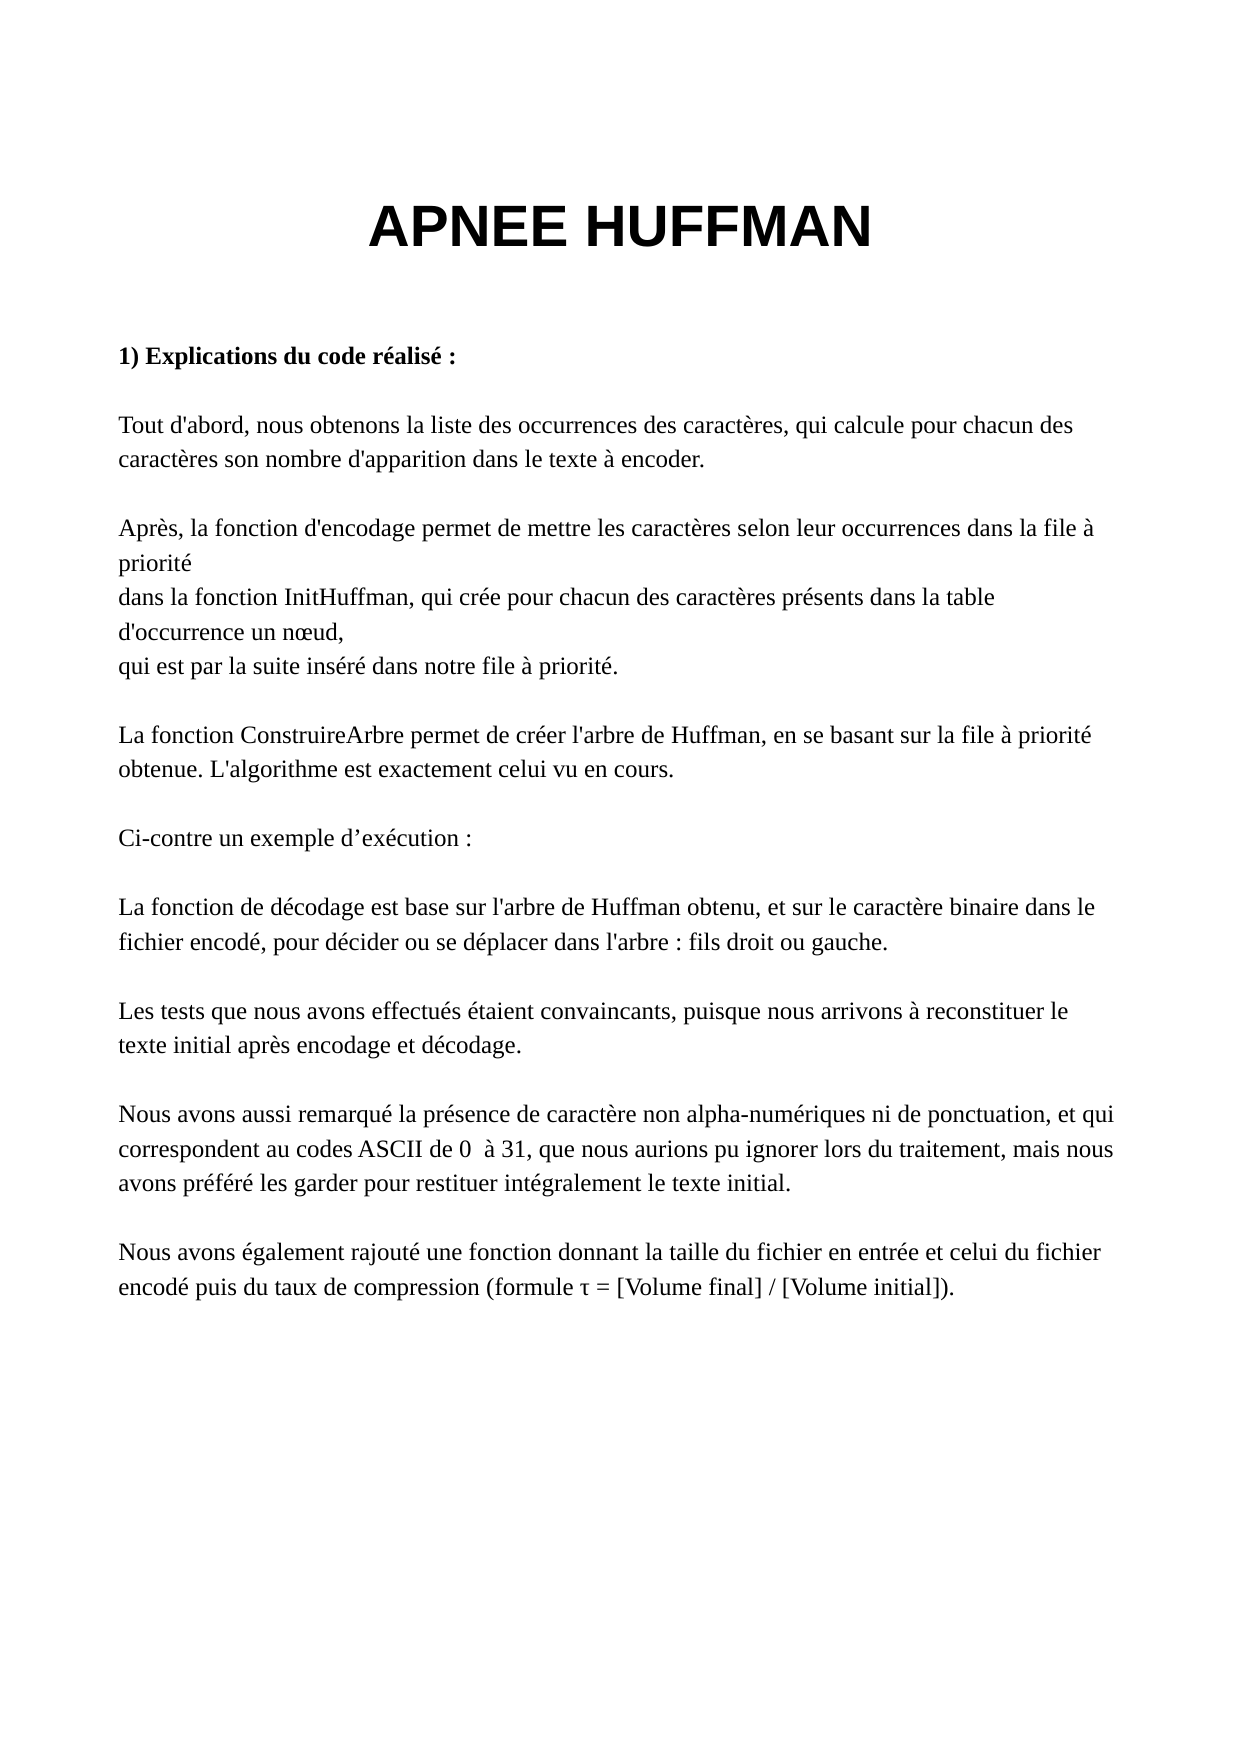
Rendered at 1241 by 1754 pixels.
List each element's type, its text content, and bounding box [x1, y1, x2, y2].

text Après, la fonction d'encodage permet de mettre les caractères selon leur occurrences dans la file à priorité [118, 513, 1122, 576]
text Tout d'abord, nous obtenons la liste des occurrences des caractères, qui calcule pour chacun des caractères son nombre d'apparition dans le texte à encoder. [118, 410, 1122, 473]
text Les tests que nous avons effectués étaient convaincants, puisque nous arrivons à reconstituer le texte initial après encodage et décodage. [118, 996, 1122, 1059]
text 1) Explications du code réalisé : [118, 341, 1122, 369]
text La fonction ConstruireArbre permet de créer l'arbre de Huffman, en se basant sur la file à priorité obtenue. L'algorithme est exactement celui vu en cours. [118, 720, 1122, 783]
text qui est par la suite inséré dans notre file à priorité. [118, 651, 1122, 680]
text Nous avons aussi remarqué la présence de caractère non alpha-numériques ni de ponctuation, et qui correspondent au codes ASCII de 0 à 31, que nous aurions pu ignorer lors du traitement, mais nous avons préféré les garder pour restituer intégralement le texte initial. [118, 1099, 1122, 1197]
text Nous avons également rajouté une fonction donnant la taille du fichier en entrée et celui du fichier encodé puis du taux de compression (formule τ = [Volume final] / [Volume initial]). [118, 1237, 1122, 1300]
title APNEE HUFFMAN [118, 192, 1122, 259]
text Ci-contre un exemple d’exécution : [118, 823, 1122, 852]
text dans la fonction InitHuffman, qui crée pour chacun des caractères présents dans la table d'occurrence un nœud, [118, 582, 1122, 645]
text La fonction de décodage est base sur l'arbre de Huffman obtenu, et sur le caractère binaire dans le fichier encodé, pour décider ou se déplacer dans l'arbre : fils droit ou gauche. [118, 892, 1122, 956]
